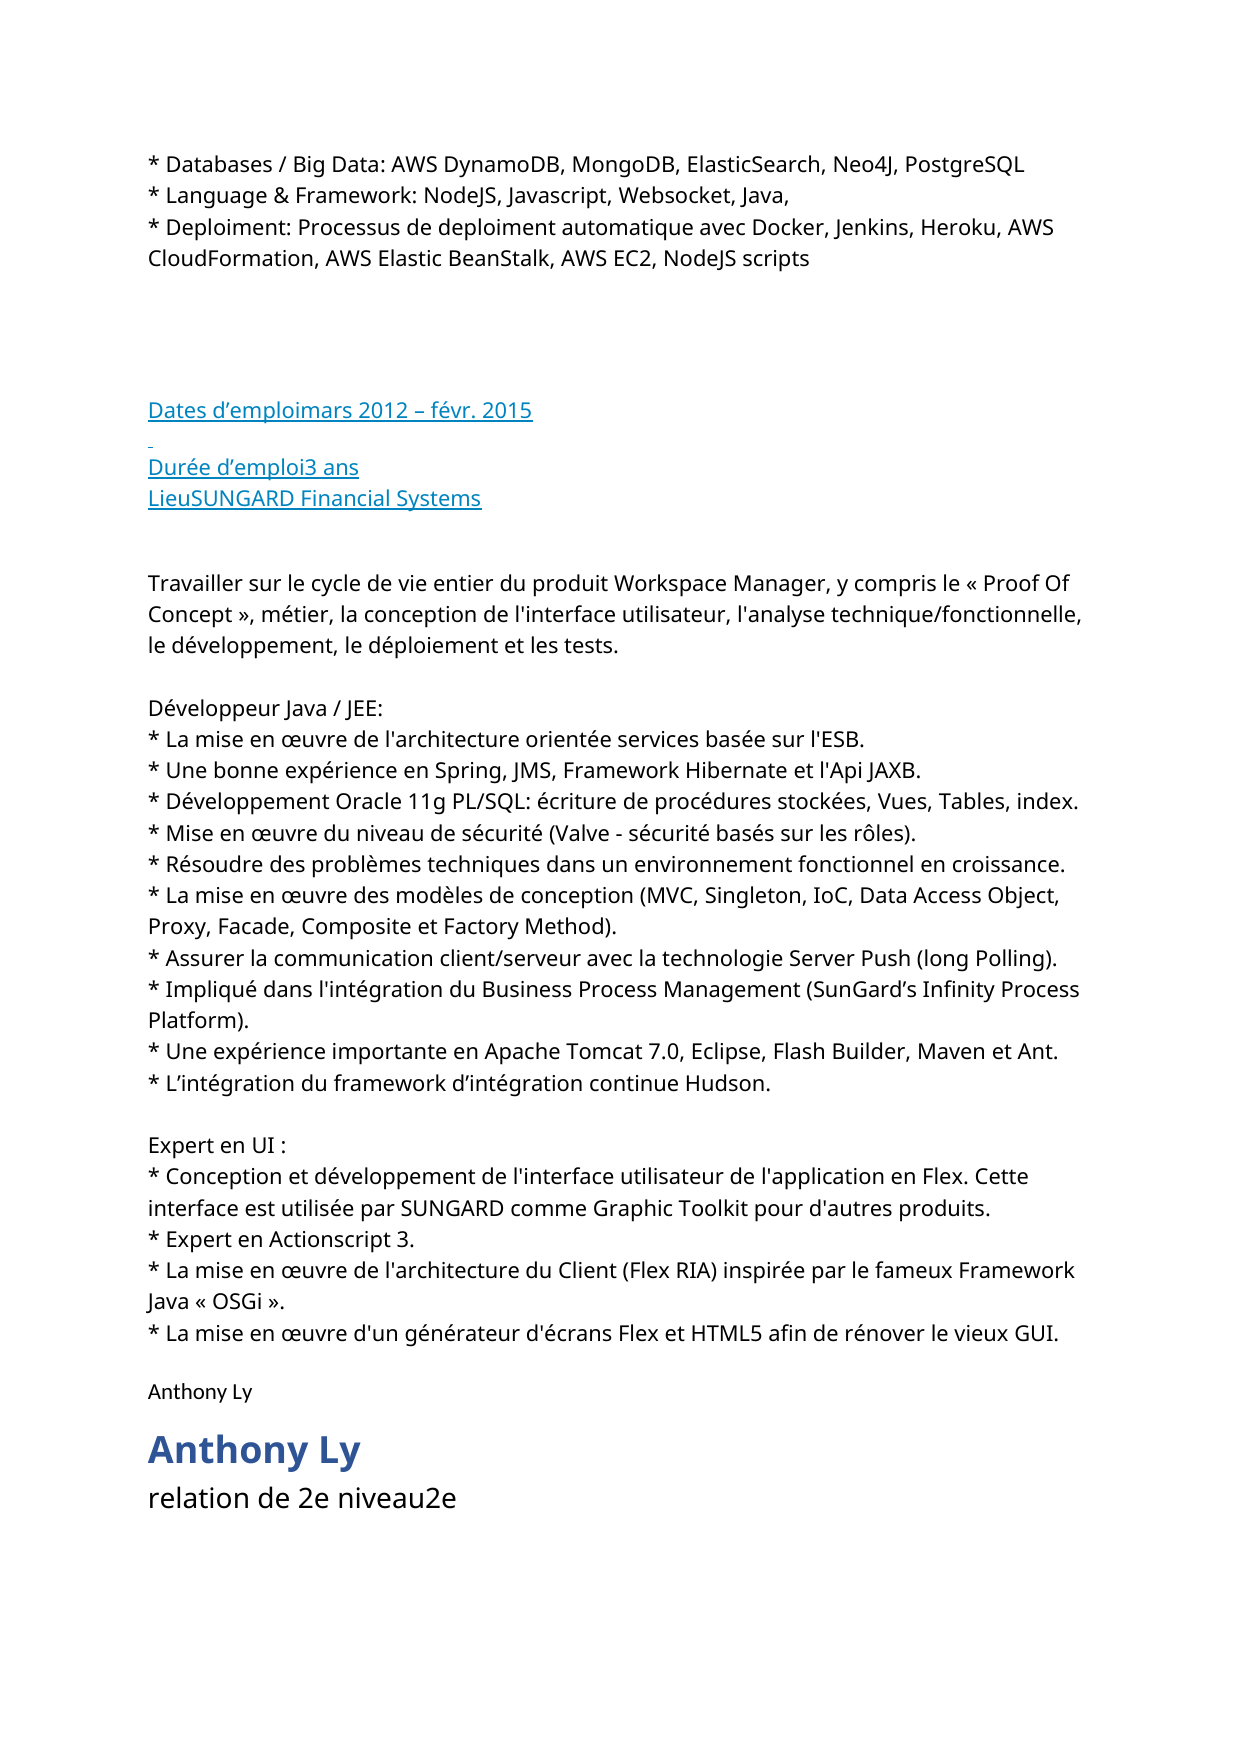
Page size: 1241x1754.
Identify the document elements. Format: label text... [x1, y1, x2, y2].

text Travailler sur le cycle de vie entier du produit Workspace Manager, y compris le « Proof Of Concept », métier, la conception de l'interface utilisateur, l'analyse technique/fonctionnelle, le développement, le déploiement et les tests. Développeur Java / JEE: * La mise en œuvre de l'architecture orientée services basée sur l'ESB. * Une bonne expérience en Spring, JMS, Framework Hibernate et l'Api JAXB. * Développement Oracle 11g PL/SQL: écriture de procédures stockées, Vues, Tables, index. * Mise en œuvre du niveau de sécurité (Valve - sécurité basés sur les rôles). * Résoudre des problèmes techniques dans un environnement fonctionnel en croissance. * La mise en œuvre des modèles de conception (MVC, Singleton, IoC, Data Access Object, Proxy, Facade, Composite et Factory Method). * Assurer la communication client/serveur avec la technologie Server Push (long Polling). * Impliqué dans l'intégration du Business Process Management (SunGard’s Infinity Process Platform). * Une expérience importante en Apache Tomcat 7.0, Eclipse, Flash Builder, Maven et Ant. * L’intégration du framework d’intégration continue Hudson. Expert en UI : * Conception et développement de l'interface utilisateur de l'application en Flex. Cette interface est utilisée par SUNGARD comme Graphic Toolkit pour d'autres produits. * Expert en Actionscript 3. * La mise en œuvre de l'architecture du Client (Flex RIA) inspirée par le fameux Framework Java « OSGi ». * La mise en œuvre d'un générateur d'écrans Flex et HTML5 afin de rénover le vieux GUI. [148, 566, 1093, 1347]
subtitle Dates d’emploimars 2012 – févr. 2015 [148, 394, 1093, 425]
text * Databases / Big Data​: AWS DynamoDB, MongoDB, ElasticSearch, Neo4J, PostgreSQL * Language & Framework: NodeJS, Javascript, Websocket, Java, * Deploiment: Processus de deploiment automatique avec Docker, Jenkins, Heroku, AWS CloudFormation, AWS Elastic BeanStalk, AWS EC2, NodeJS scripts [148, 148, 1093, 273]
subtitle LieuSUNGARD Financial Systems [148, 482, 1093, 513]
subtitle Durée d’emploi3 ans [148, 451, 1093, 482]
text Anthony Ly [148, 1347, 1093, 1405]
subtitle Anthony Ly [148, 1424, 1093, 1475]
text relation de 2e niveau2e [148, 1478, 1093, 1516]
